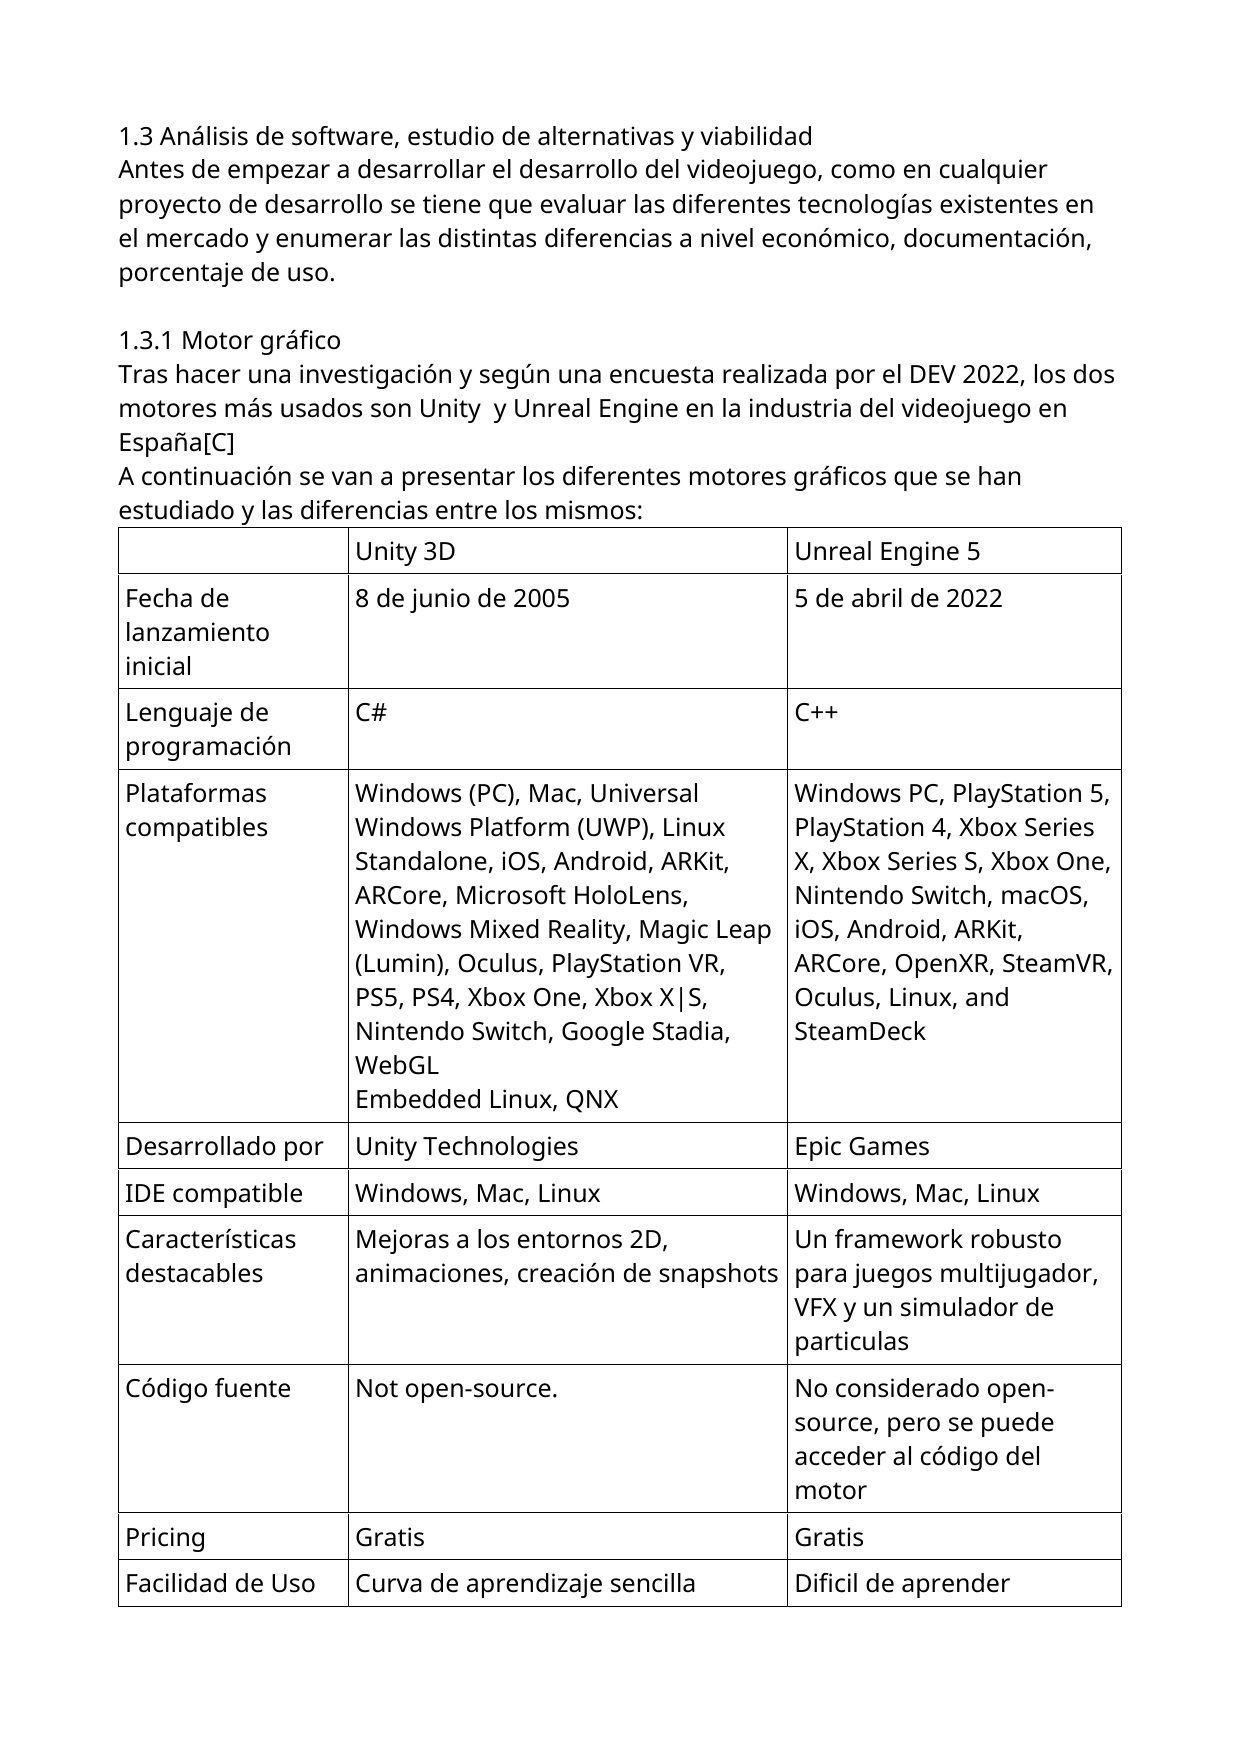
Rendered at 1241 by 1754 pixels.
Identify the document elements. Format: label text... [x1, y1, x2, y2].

table_header [119, 528, 348, 573]
text 1.3 Análisis de software, estudio de alternativas y viabilidad [118, 118, 1122, 152]
table_header Unity 3D [349, 528, 787, 573]
text 1.3.1 Motor gráfico [118, 322, 1122, 357]
table_cell Windows (PC), Mac, Universal Windows Platform (UWP), Linux Standalone, iOS, Android, ARKit, ARCore, Microsoft HoloLens, Windows Mixed Reality, Magic Leap (Lumin), Oculus, PlayStation VR, PS5, PS4, Xbox One, Xbox X|S, Nintendo Switch, Google Stadia, WebGL Embedded Linux, QNX [349, 770, 787, 1122]
table_cell Plataformas compatibles [119, 770, 348, 1122]
text Tras hacer una investigación y según una encuesta realizada por el DEV 2022, los dos motores más usados son Unity y Unreal Engine en la industria del videojuego en España[C] [118, 357, 1122, 459]
table_cell Facilidad de Uso [119, 1560, 348, 1606]
table_cell Un framework robusto para juegos multijugador, VFX y un simulador de particulas [788, 1216, 1121, 1364]
table_cell 8 de junio de 2005 [349, 575, 787, 688]
table_cell IDE compatible [119, 1170, 348, 1215]
table_cell Windows PC, PlayStation 5, PlayStation 4, Xbox Series X, Xbox Series S, Xbox One, Nintendo Switch, macOS, iOS, Android, ARKit, ARCore, OpenXR, SteamVR, Oculus, Linux, and SteamDeck [788, 770, 1121, 1122]
table_cell No considerado open-source, pero se puede acceder al código del motor [788, 1365, 1121, 1512]
text Antes de empezar a desarrollar el desarrollo del videojuego, como en cualquier proyecto de desarrollo se tiene que evaluar las diferentes tecnologías existentes en el mercado y enumerar las distintas diferencias a nivel económico, documentación, porcentaje de uso. [118, 152, 1122, 288]
table_cell C++ [788, 689, 1121, 769]
table_cell Gratis [349, 1514, 787, 1559]
table_cell Mejoras a los entornos 2D, animaciones, creación de snapshots [349, 1216, 787, 1364]
table_cell Windows, Mac, Linux [349, 1170, 787, 1215]
text A continuación se van a presentar los diferentes motores gráficos que se han estudiado y las diferencias entre los mismos: [118, 459, 1122, 527]
table_cell C# [349, 689, 787, 769]
table_cell Fecha de lanzamiento inicial [119, 575, 348, 688]
table_cell Desarrollado por [119, 1123, 348, 1168]
table_cell Curva de aprendizaje sencilla [349, 1560, 787, 1606]
table_cell Gratis [788, 1514, 1121, 1559]
table_cell Código fuente [119, 1365, 348, 1512]
table_cell Dificil de aprender [788, 1560, 1121, 1606]
table_cell Epic Games [788, 1123, 1121, 1168]
table_cell Not open-source. [349, 1365, 787, 1512]
table_cell Lenguaje de programación [119, 689, 348, 769]
table_cell Características destacables [119, 1216, 348, 1364]
table_cell Pricing [119, 1514, 348, 1559]
table_cell Unity Technologies [349, 1123, 787, 1168]
table_cell Windows, Mac, Linux [788, 1170, 1121, 1215]
table_cell 5 de abril de 2022 [788, 575, 1121, 688]
table_header Unreal Engine 5 [788, 528, 1121, 573]
